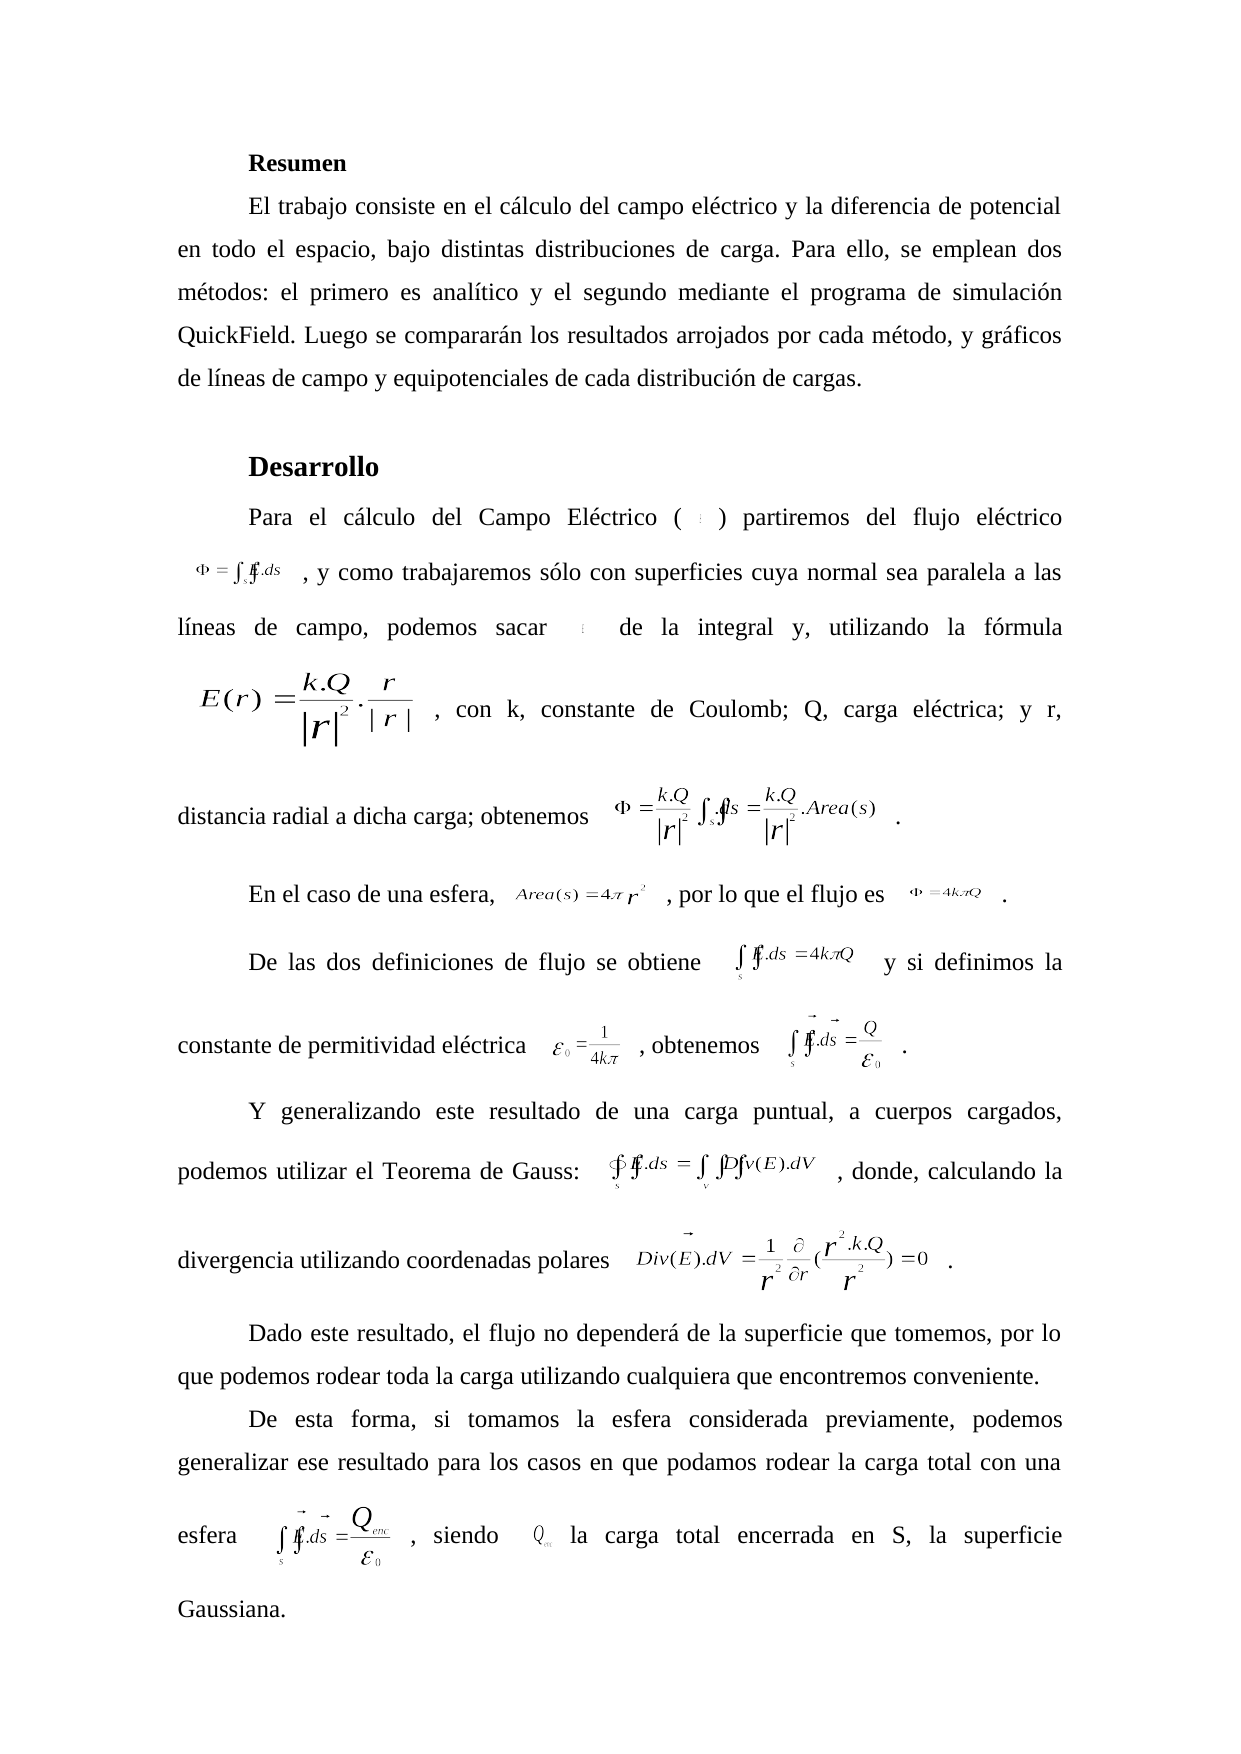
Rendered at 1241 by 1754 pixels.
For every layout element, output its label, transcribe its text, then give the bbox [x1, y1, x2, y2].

text Para el cálculo del Campo Eléctrico () partiremos del flujo eléctrico , y como trabajaremos sólo con superficies cuya normal sea paralela a las líneas de campo, podemos sacar de la integral y, utilizando la fórmula , con k, constante de Coulomb; Q, carga eléctrica; y r, distancia radial a dicha carga; obtenemos . [177, 500, 1063, 857]
text De las dos definiciones de flujo se obtiene y si definimos la constante de permitividad eléctrica , obtenemos . [177, 930, 1063, 1082]
text De esta forma, si tomamos la esfera considerada previamente, podemos generalizar ese resultado para los casos en que podamos rodear la carga total con una esfera , siendo la carga total encerrada en S, la superficie Gaussiana. [177, 1404, 1063, 1623]
subtitle Resumen [177, 148, 1063, 176]
text En el caso de una esfera,, por lo que el flujo es . [177, 872, 1063, 915]
text Y generalizando este resultado de una carga puntual, a cuerpos cargados, podemos utilizar el Teorema de Gauss: , donde, calculando la divergencia utilizando coordenadas polares . [177, 1096, 1063, 1303]
text Desarrollo [177, 449, 1063, 483]
text El trabajo consiste en el cálculo del campo eléctrico y la diferencia de potencial en todo el espacio, bajo distintas distribuciones de carga. Para ello, se emplean dos métodos: el primero es analítico y el segundo mediante el programa de simulación QuickField. Luego se compararán los resultados arrojados por cada método, y gráficos de líneas de campo y equipotenciales de cada distribución de cargas. [177, 191, 1063, 392]
text Dado este resultado, el flujo no dependerá de la superficie que tomemos, por lo que podemos rodear toda la carga utilizando cualquiera que encontremos conveniente. [177, 1318, 1063, 1390]
